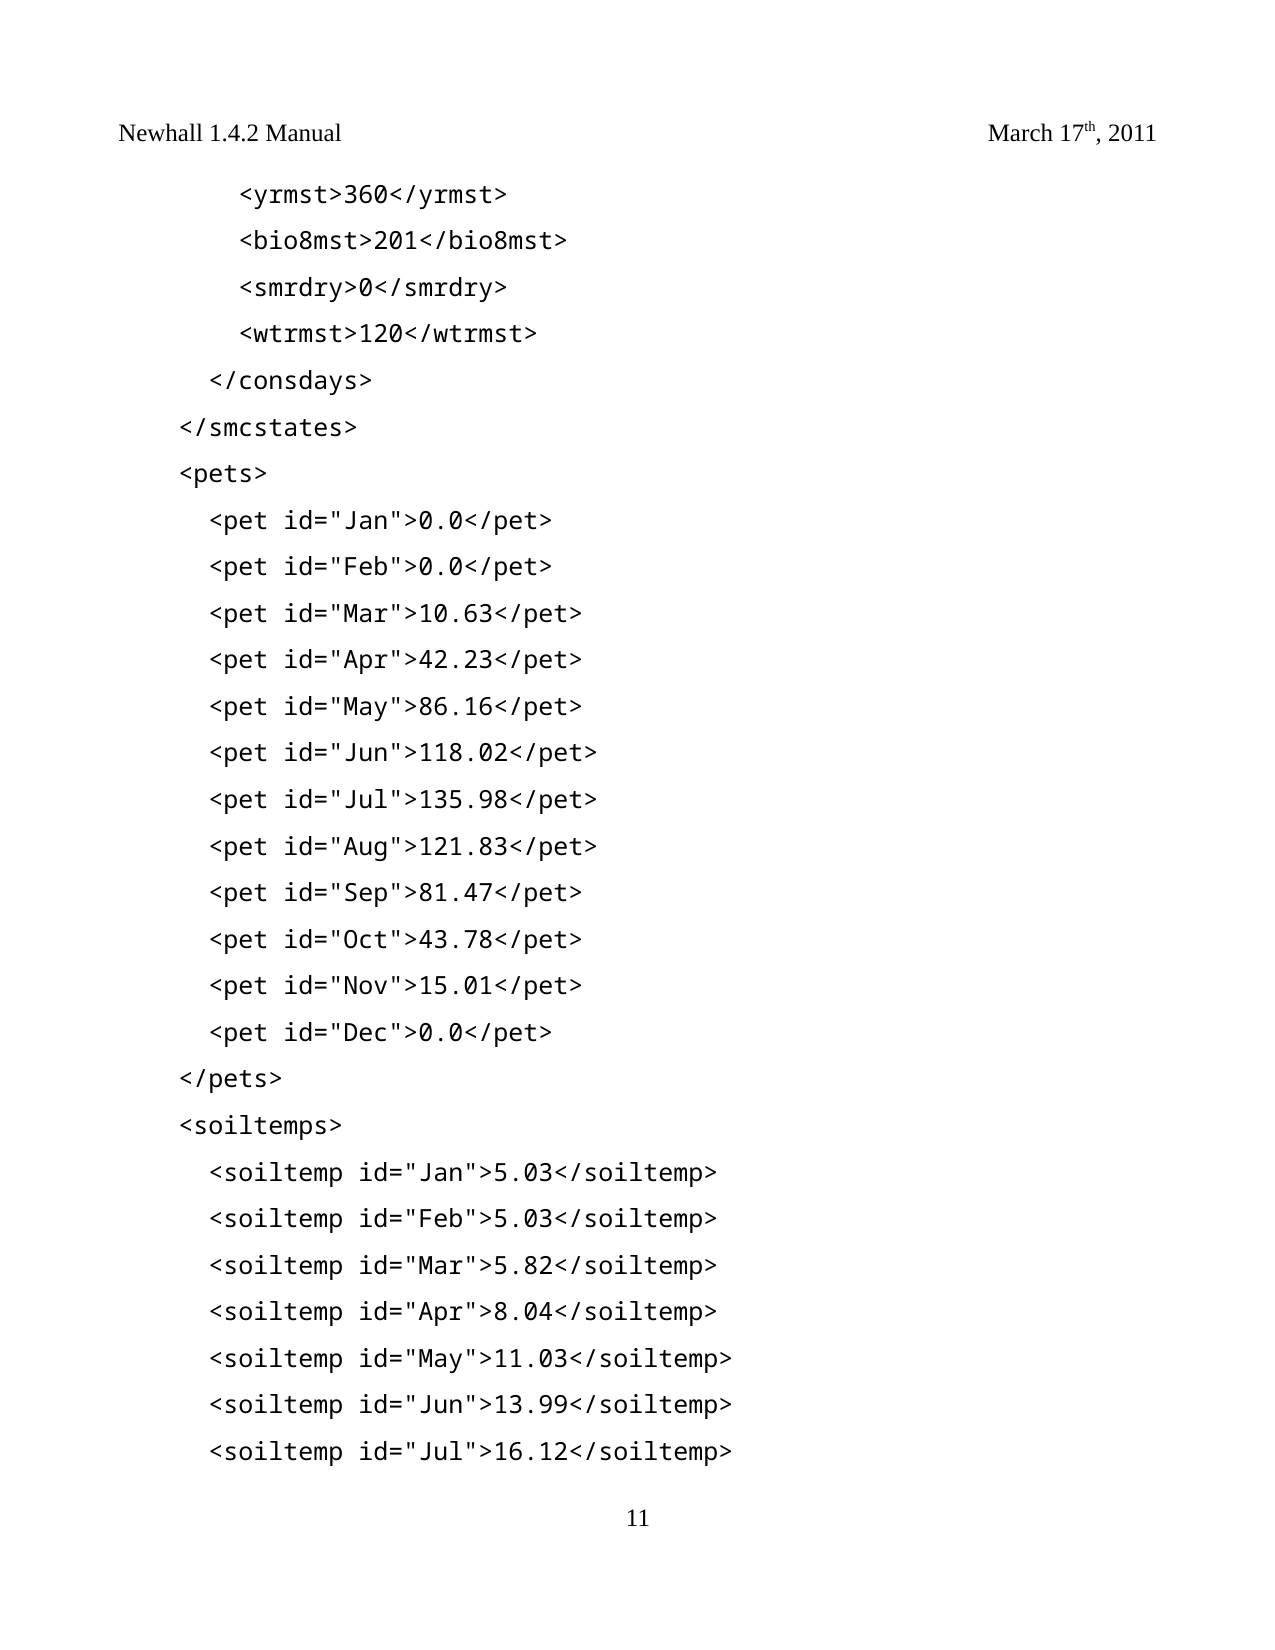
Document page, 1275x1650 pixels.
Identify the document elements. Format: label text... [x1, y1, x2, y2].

text <pets> [118, 456, 1157, 490]
text <pet id="Nov">15.01</pet> [118, 968, 1157, 1002]
text <pet id="May">86.16</pet> [118, 688, 1157, 723]
text <pet id="Jul">135.98</pet> [118, 782, 1157, 816]
text <pet id="Mar">10.63</pet> [118, 595, 1157, 629]
text <soiltemp id="Jun">13.99</soiltemp> [118, 1387, 1157, 1421]
text <pet id="Jun">118.02</pet> [118, 735, 1157, 769]
text <soiltemp id="Apr">8.04</soiltemp> [118, 1294, 1157, 1328]
text <wtrmst>120</wtrmst> [118, 316, 1157, 350]
text </pets> [118, 1061, 1157, 1095]
text </smcstates> [118, 409, 1157, 443]
text <yrmst>360</yrmst> [118, 176, 1157, 210]
text <bio8mst>201</bio8mst> [118, 223, 1157, 257]
text <soiltemps> [118, 1108, 1157, 1142]
text <pet id="Jan">0.0</pet> [118, 502, 1157, 536]
text <soiltemp id="Jul">16.12</soiltemp> [118, 1433, 1157, 1468]
text <pet id="Sep">81.47</pet> [118, 875, 1157, 909]
text <soiltemp id="May">11.03</soiltemp> [118, 1340, 1157, 1374]
text <smrdry>0</smrdry> [118, 269, 1157, 303]
text <soiltemp id="Jan">5.03</soiltemp> [118, 1154, 1157, 1188]
text <pet id="Dec">0.0</pet> [118, 1014, 1157, 1048]
text <soiltemp id="Feb">5.03</soiltemp> [118, 1201, 1157, 1235]
text <soiltemp id="Mar">5.82</soiltemp> [118, 1247, 1157, 1281]
text <pet id="Aug">121.83</pet> [118, 828, 1157, 862]
text <pet id="Feb">0.0</pet> [118, 549, 1157, 583]
text </consdays> [118, 363, 1157, 397]
text <pet id="Apr">42.23</pet> [118, 642, 1157, 676]
text <pet id="Oct">43.78</pet> [118, 921, 1157, 955]
